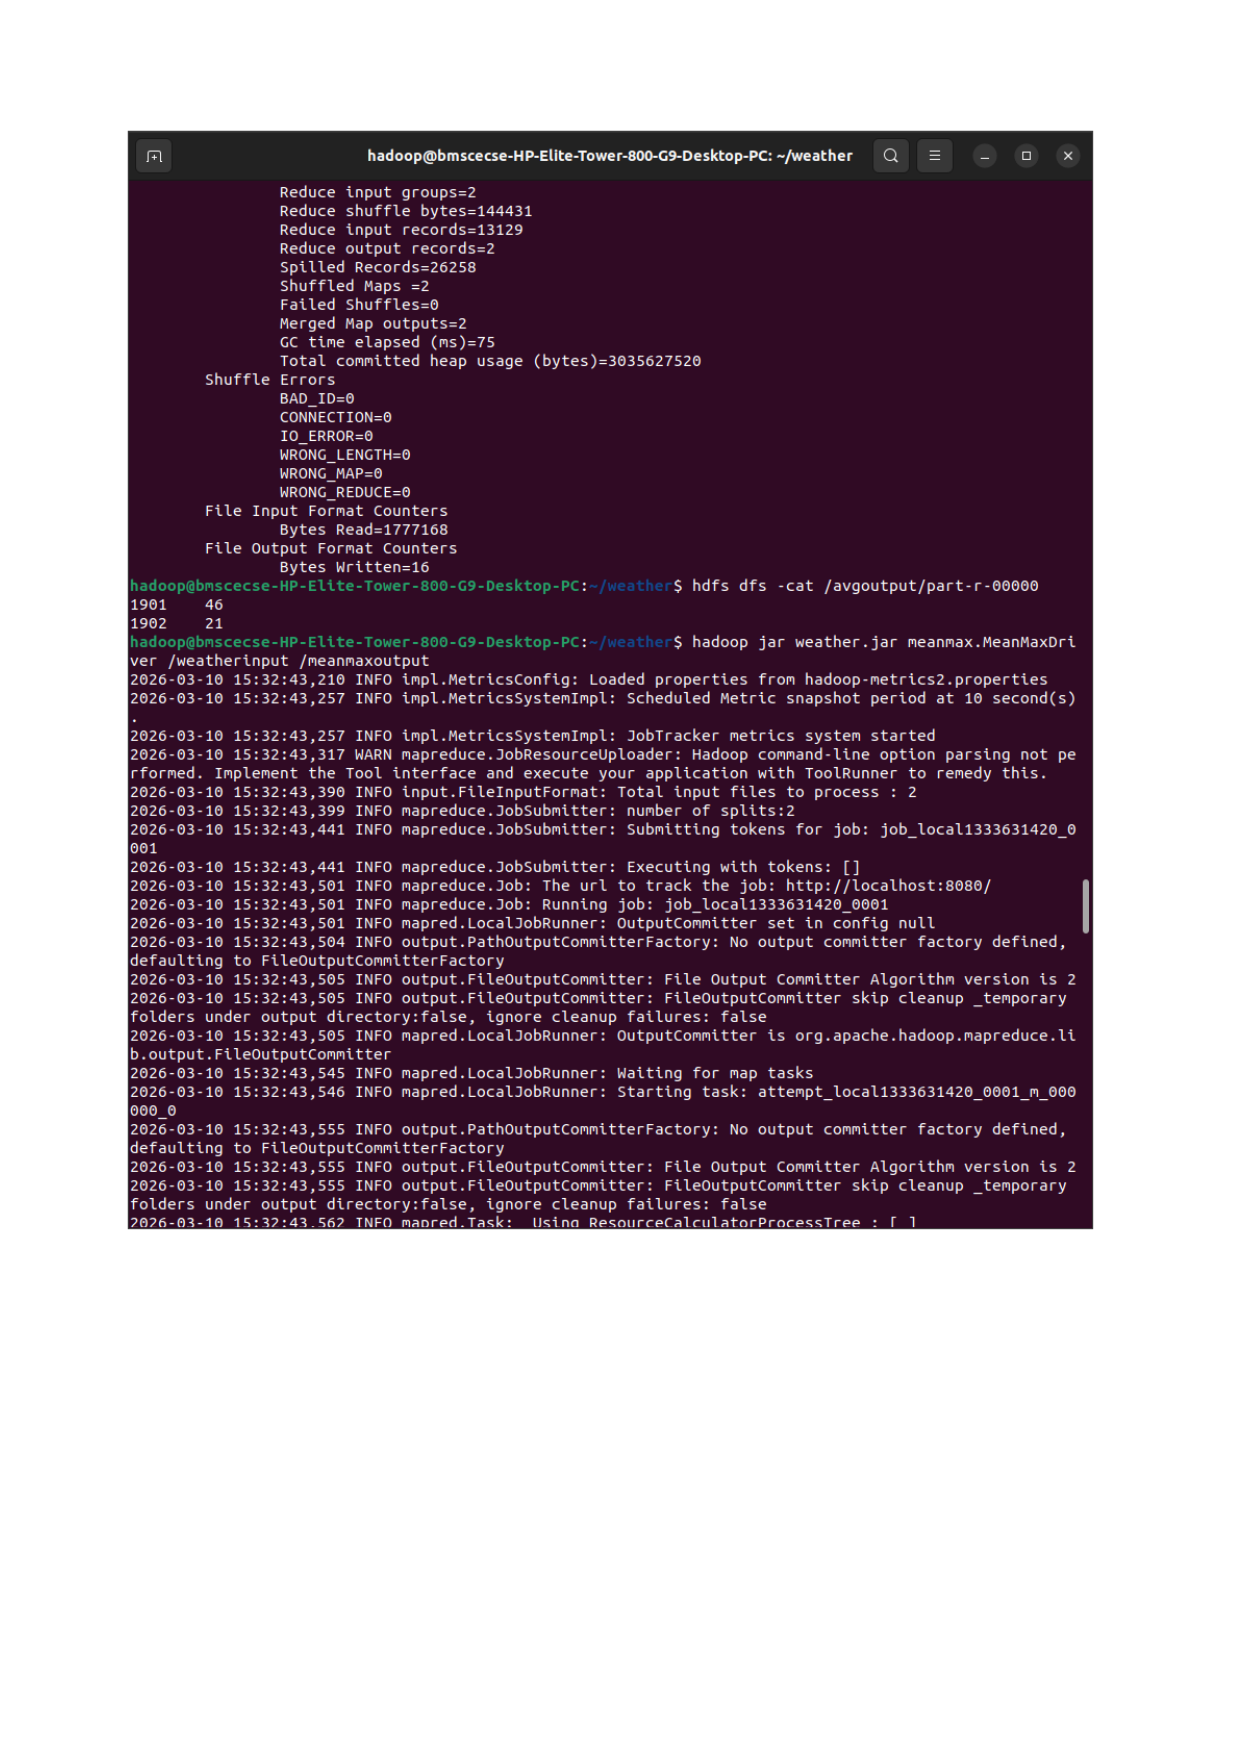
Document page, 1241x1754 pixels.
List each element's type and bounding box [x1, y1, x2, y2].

picture [108, 111, 1113, 1249]
